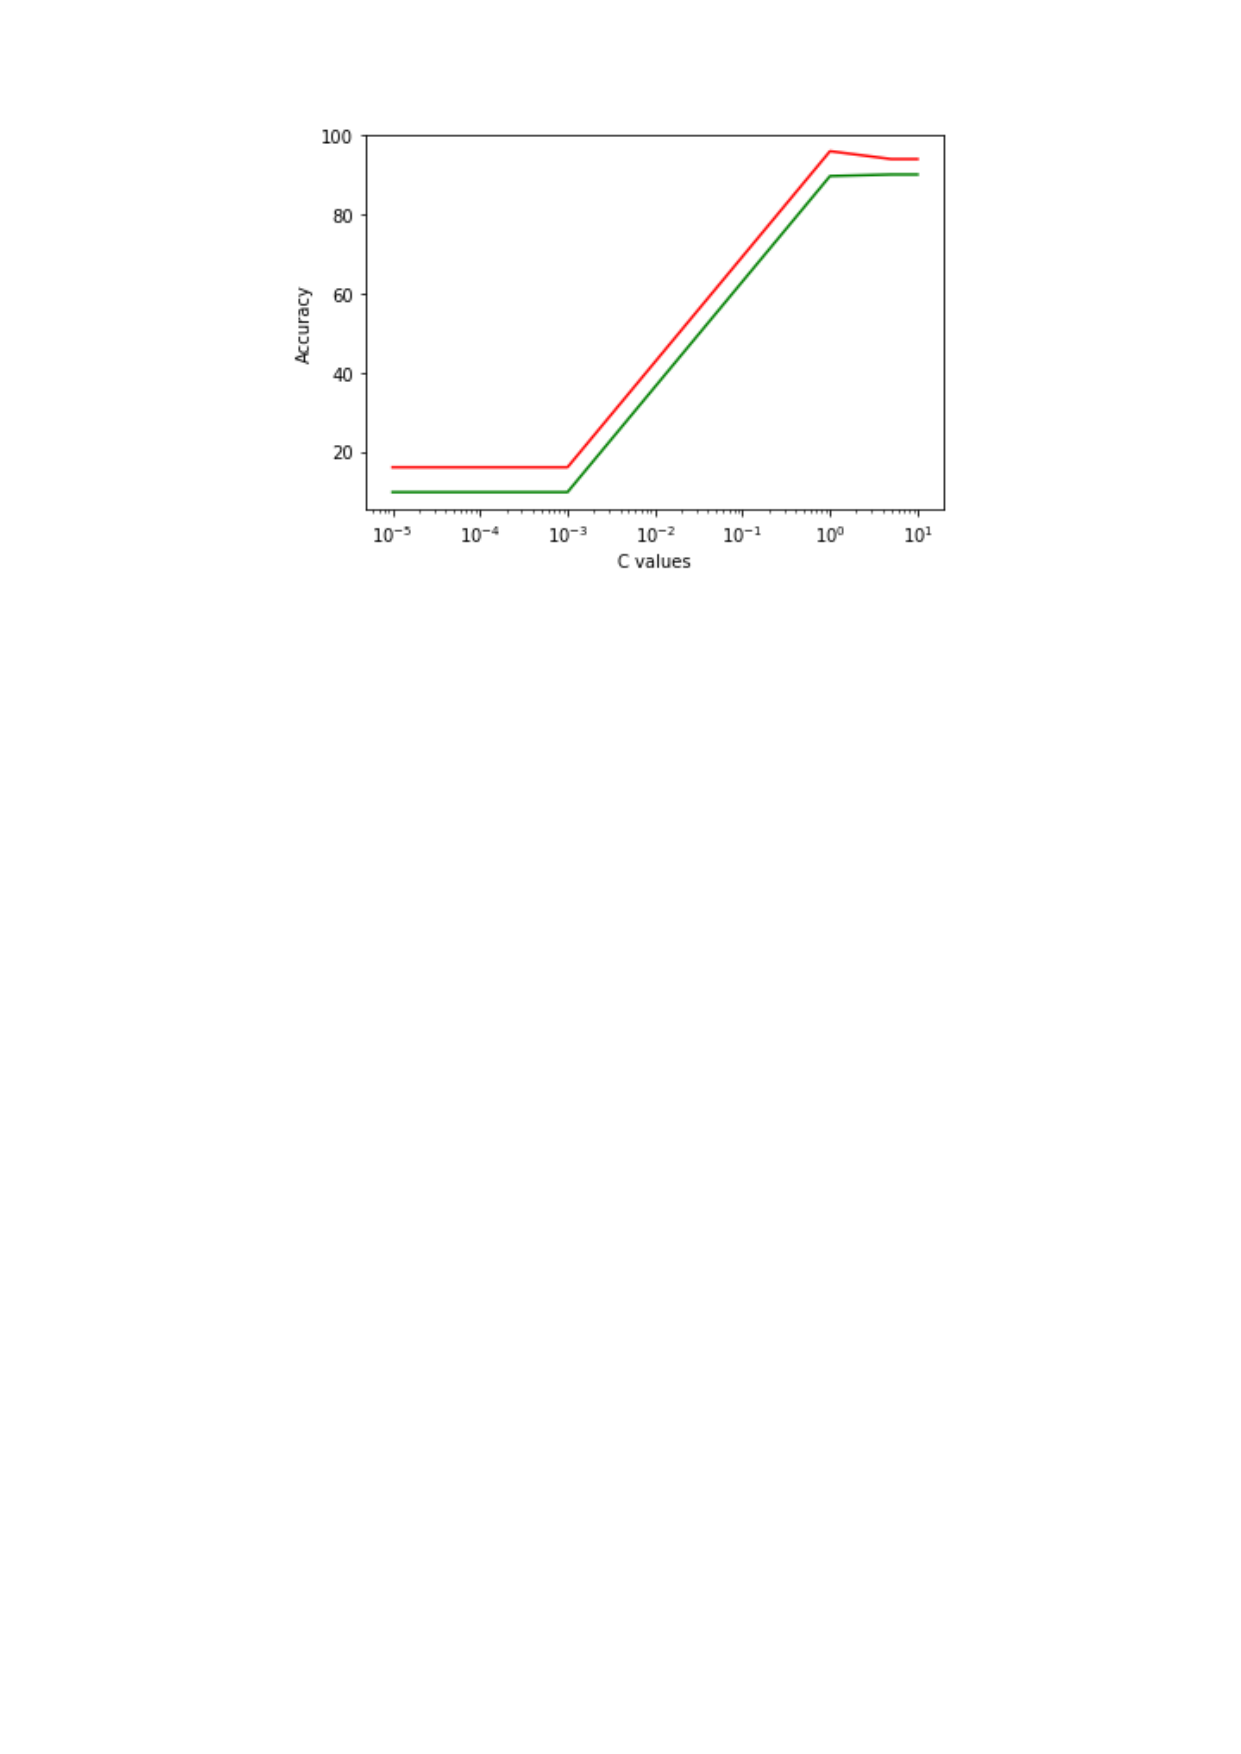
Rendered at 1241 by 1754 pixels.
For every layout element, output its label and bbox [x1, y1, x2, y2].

picture [285, 118, 956, 582]
